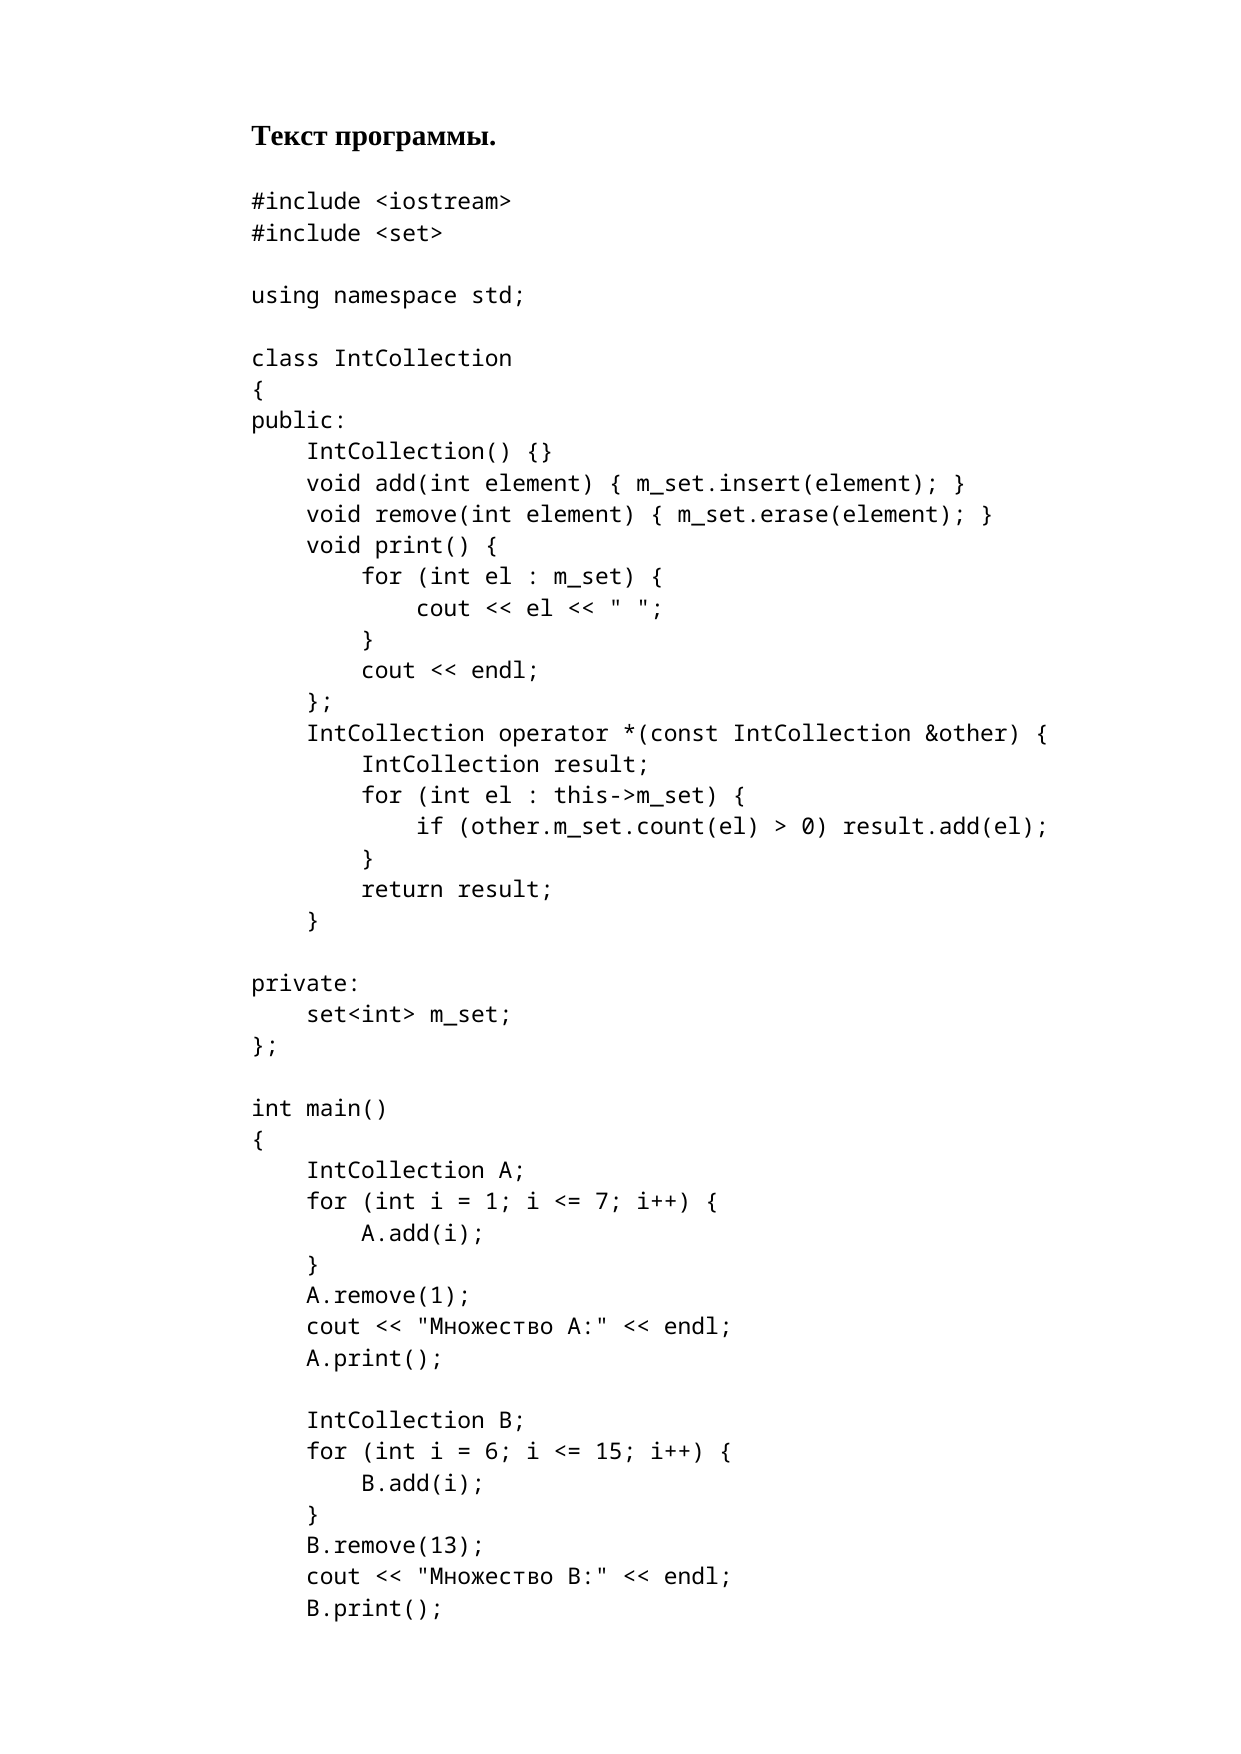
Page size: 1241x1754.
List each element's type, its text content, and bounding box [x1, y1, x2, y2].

text B.add(i); [177, 1466, 1152, 1498]
text class IntCollection [177, 341, 1152, 373]
text }; [177, 1029, 1152, 1060]
text for (int i = 1; i <= 7; i++) { [177, 1185, 1152, 1216]
text A.print(); [177, 1341, 1152, 1373]
text IntCollection B; [177, 1404, 1152, 1435]
text public: [177, 404, 1152, 435]
text cout << el << " "; [177, 591, 1152, 623]
text Текст программы. [177, 118, 1152, 152]
text } [177, 1498, 1152, 1529]
text for (int i = 6; i <= 15; i++) { [177, 1435, 1152, 1466]
text for (int el : this->m_set) { [177, 779, 1152, 810]
text } [177, 1248, 1152, 1279]
text #include <iostream> [177, 185, 1152, 216]
text cout << "Множество А:" << endl; [177, 1310, 1152, 1341]
text void print() { [177, 529, 1152, 560]
text set<int> m_set; [177, 998, 1152, 1029]
text if (other.m_set.count(el) > 0) result.add(el); [177, 810, 1152, 841]
text A.add(i); [177, 1216, 1152, 1248]
text IntCollection() {} [177, 435, 1152, 466]
text { [177, 1123, 1152, 1154]
text IntCollection A; [177, 1154, 1152, 1185]
text int main() [177, 1091, 1152, 1123]
text }; [177, 685, 1152, 716]
text void add(int element) { m_set.insert(element); } [177, 466, 1152, 498]
text #include <set> [177, 216, 1152, 248]
text B.remove(13); [177, 1529, 1152, 1560]
text A.remove(1); [177, 1279, 1152, 1310]
text cout << "Множество B:" << endl; [177, 1560, 1152, 1591]
text return result; [177, 873, 1152, 904]
text } [177, 904, 1152, 935]
text private: [177, 966, 1152, 998]
text { [177, 373, 1152, 404]
text IntCollection operator *(const IntCollection &other) { [177, 716, 1152, 748]
text } [177, 841, 1152, 873]
text B.print(); [177, 1591, 1152, 1623]
text IntCollection result; [177, 748, 1152, 779]
text void remove(int element) { m_set.erase(element); } [177, 498, 1152, 529]
text using namespace std; [177, 279, 1152, 310]
text cout << endl; [177, 654, 1152, 685]
text for (int el : m_set) { [177, 560, 1152, 591]
text } [177, 623, 1152, 654]
